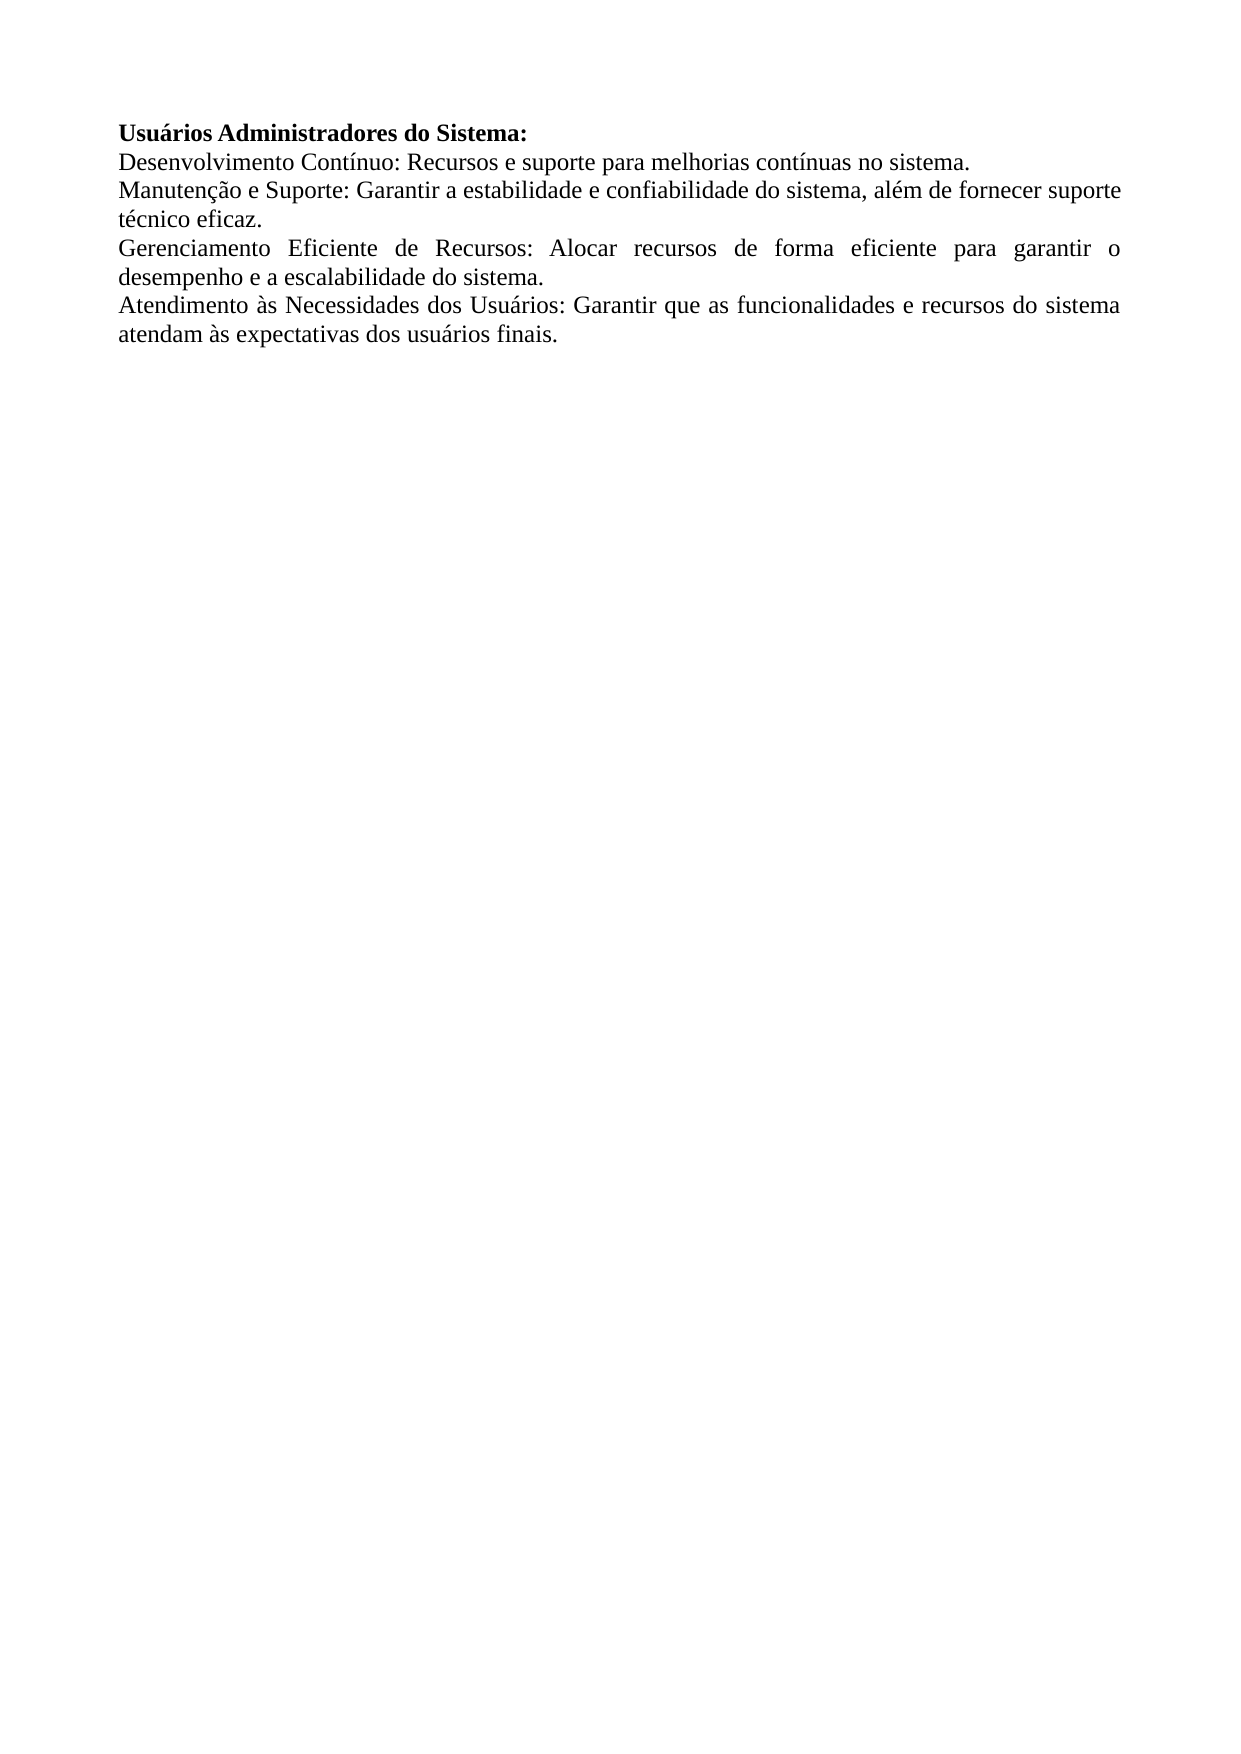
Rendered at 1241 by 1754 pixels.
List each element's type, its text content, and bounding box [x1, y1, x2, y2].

text Atendimento às Necessidades dos Usuários: Garantir que as funcionalidades e recursos do sistema atendam às expectativas dos usuários finais. [118, 291, 1122, 348]
text Gerenciamento Eficiente de Recursos: Alocar recursos de forma eficiente para garantir o desempenho e a escalabilidade do sistema. [118, 233, 1122, 291]
text Manutenção e Suporte: Garantir a estabilidade e confiabilidade do sistema, além de fornecer suporte técnico eficaz. [118, 176, 1122, 233]
text Usuários Administradores do Sistema: [118, 118, 1122, 147]
text Desenvolvimento Contínuo: Recursos e suporte para melhorias contínuas no sistema. [118, 147, 1122, 176]
